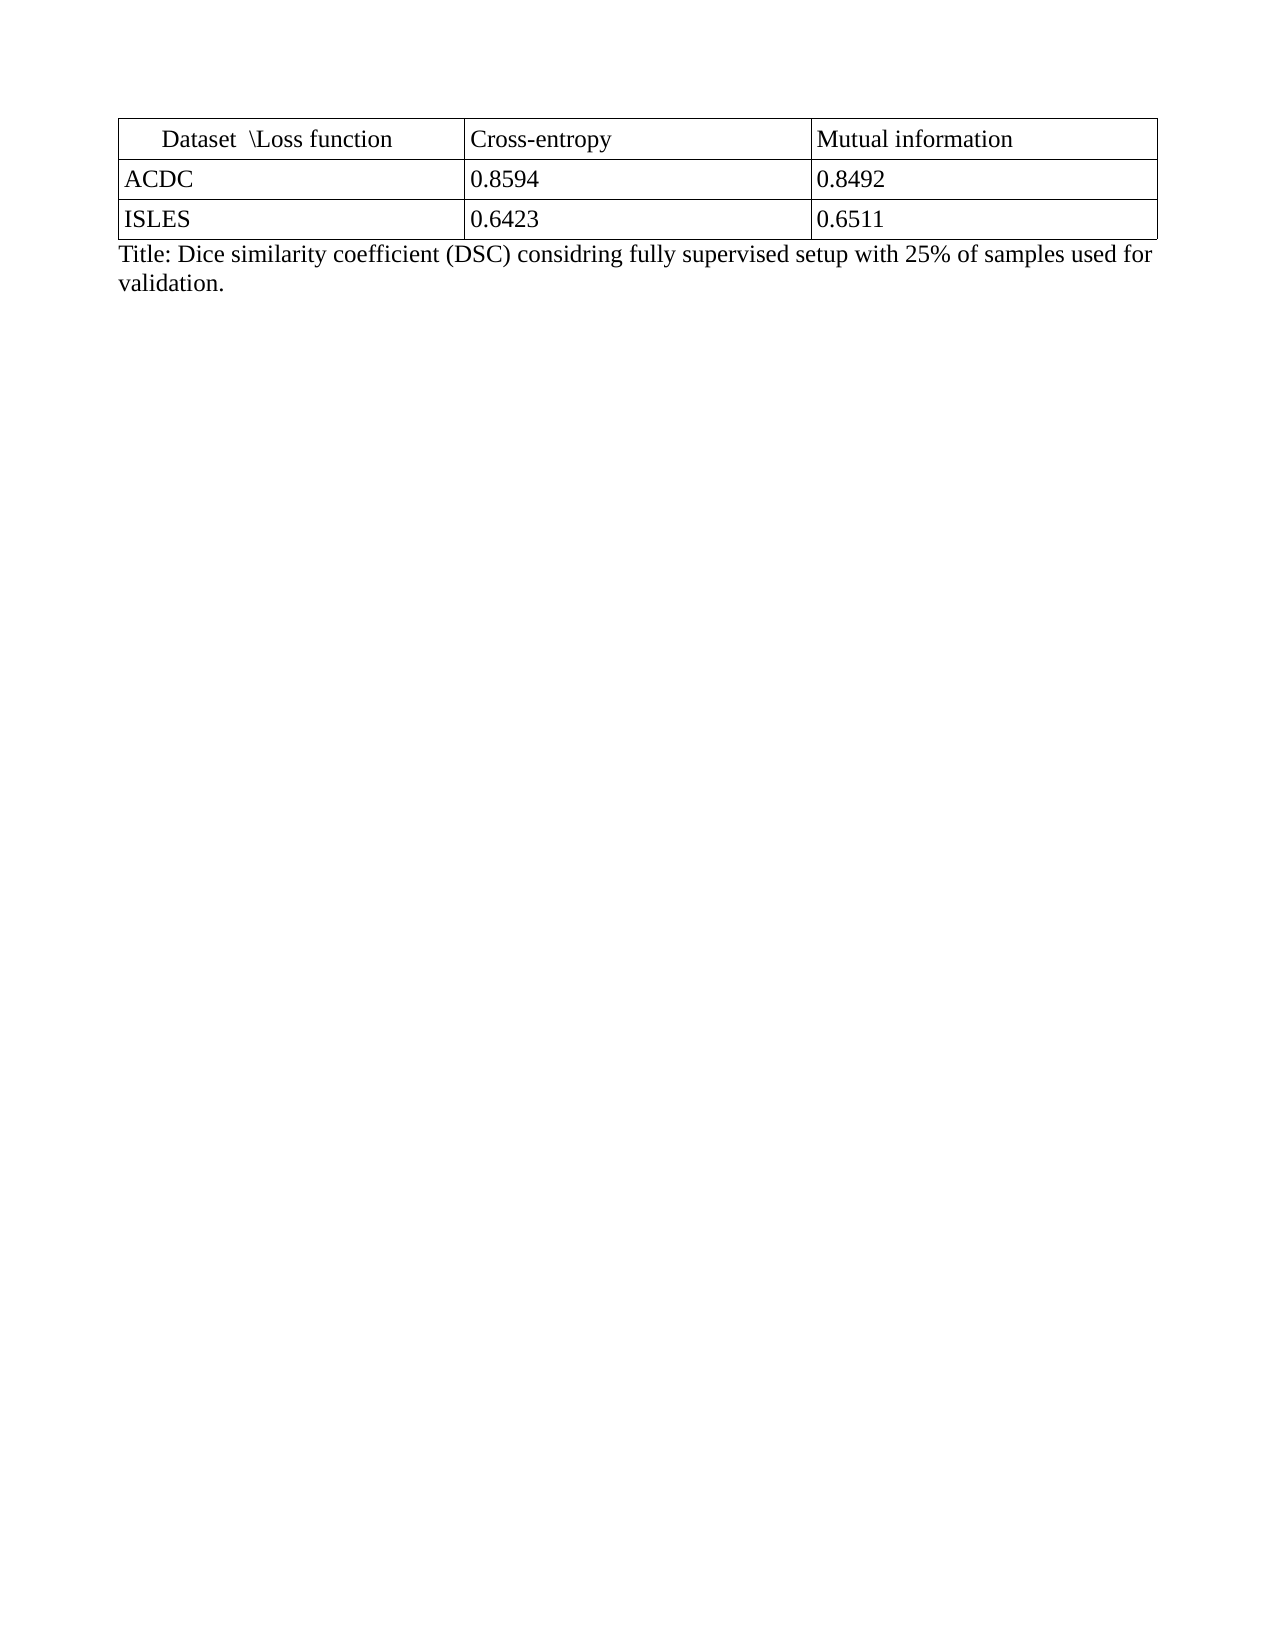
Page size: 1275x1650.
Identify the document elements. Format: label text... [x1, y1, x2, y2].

table_cell 0.6423 [465, 200, 811, 239]
table_cell ACDC [119, 160, 464, 199]
table_header Mutual information [812, 119, 1157, 158]
table_header Dataset \Loss function [119, 119, 464, 158]
table_cell 0.8594 [465, 160, 811, 199]
table_cell ISLES [119, 200, 464, 239]
text Title: Dice similarity coefficient (DSC) considring fully supervised setup with 25% of samples used for validation. [118, 240, 1157, 297]
table_header Cross-entropy [465, 119, 811, 158]
table_cell 0.8492 [812, 160, 1157, 199]
table_cell 0.6511 [812, 200, 1157, 239]
